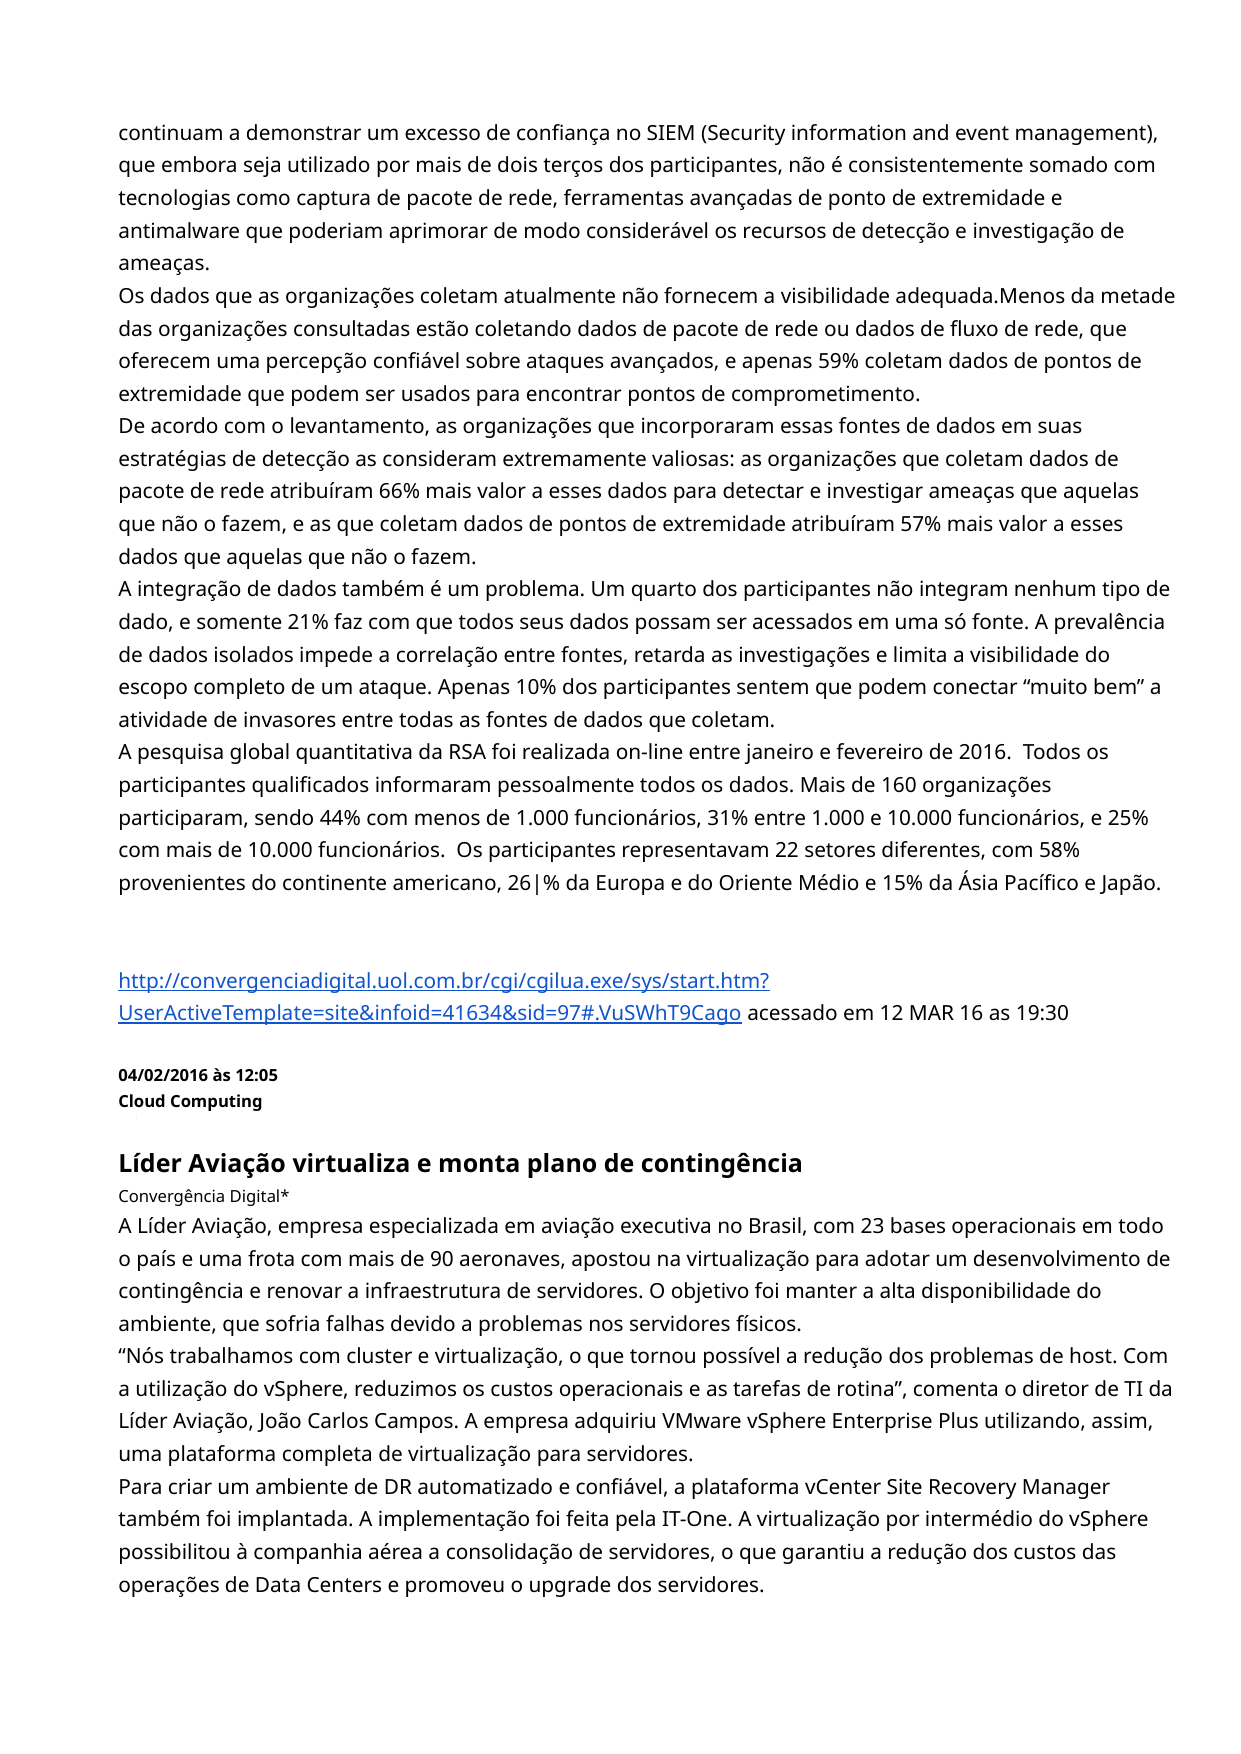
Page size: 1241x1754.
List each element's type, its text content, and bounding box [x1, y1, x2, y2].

text A integração de dados também é um problema. Um quarto dos participantes não integram nenhum tipo de dado, e somente 21% faz com que todos seus dados possam ser acessados em uma só fonte. A prevalência de dados isolados impede a correlação entre fontes, retarda as investigações e limita a visibilidade do escopo completo de um ataque. Apenas 10% dos participantes sentem que podem conectar “muito bem” a atividade de invasores entre todas as fontes de dados que coletam. [118, 574, 1181, 733]
text “Nós trabalhamos com cluster e virtualização, o que tornou possível a redução dos problemas de host. Com a utilização do vSphere, reduzimos os custos operacionais e as tarefas de rotina”, comenta o diretor de TI da Líder Aviação, João Carlos Campos. A empresa adquiriu VMware vSphere Enterprise Plus utilizando, assim, uma plataforma completa de virtualização para servidores. [118, 1341, 1181, 1468]
text Cloud Computing [118, 1089, 1181, 1112]
text Convergência Digital* [118, 1185, 1181, 1208]
text http://convergenciadigital.uol.com.br/cgi/cgilua.exe/sys/start.htm?UserActiveTemplate=site&infoid=41634&sid=97#.VuSWhT9Cago acessado em 12 MAR 16 as 19:30 [118, 966, 1181, 1027]
text A pesquisa global quantitativa da RSA foi realizada on-line entre janeiro e fevereiro de 2016. Todos os participantes qualificados informaram pessoalmente todos os dados. Mais de 160 organizações participaram, sendo 44% com menos de 1.000 funcionários, 31% entre 1.000 e 10.000 funcionários, e 25% com mais de 10.000 funcionários. Os participantes representavam 22 setores diferentes, com 58% provenientes do continente americano, 26|% da Europa e do Oriente Médio e 15% da Ásia Pacífico e Japão. [118, 737, 1181, 896]
text A Líder Aviação, empresa especializada em aviação executiva no Brasil, com 23 bases operacionais em todo o país e uma frota com mais de 90 aeronaves, apostou na virtualização para adotar um desenvolvimento de contingência e renovar a infraestrutura de servidores. O objetivo foi manter a alta disponibilidade do ambiente, que sofria falhas devido a problemas nos servidores físicos. [118, 1211, 1181, 1337]
text Os dados que as organizações coletam atualmente não fornecem a visibilidade adequada.Menos da metade das organizações consultadas estão coletando dados de pacote de rede ou dados de fluxo de rede, que oferecem uma percepção confiável sobre ataques avançados, e apenas 59% coletam dados de pontos de extremidade que podem ser usados para encontrar pontos de comprometimento. [118, 281, 1181, 407]
text continuam a demonstrar um excesso de confiança no SIEM (Security information and event management), que embora seja utilizado por mais de dois terços dos participantes, não é consistentemente somado com tecnologias como captura de pacote de rede, ferramentas avançadas de ponto de extremidade e antimalware que poderiam aprimorar de modo considerável os recursos de detecção e investigação de ameaças. [118, 118, 1181, 277]
text Para criar um ambiente de DR automatizado e confiável, a plataforma vCenter Site Recovery Manager também foi implantada. A implementação foi feita pela IT-One. A virtualização por intermédio do vSphere possibilitou à companhia aérea a consolidação de servidores, o que garantiu a redução dos custos das operações de Data Centers e promoveu o upgrade dos servidores. [118, 1472, 1181, 1598]
text 04/02/2016 às 12:05 [118, 1063, 1181, 1086]
text Líder Aviação virtualiza e monta plano de contingência [118, 1146, 1181, 1180]
text De acordo com o levantamento, as organizações que incorporaram essas fontes de dados em suas estratégias de detecção as consideram extremamente valiosas: as organizações que coletam dados de pacote de rede atribuíram 66% mais valor a esses dados para detectar e investigar ameaças que aquelas que não o fazem, e as que coletam dados de pontos de extremidade atribuíram 57% mais valor a esses dados que aquelas que não o fazem. [118, 411, 1181, 570]
